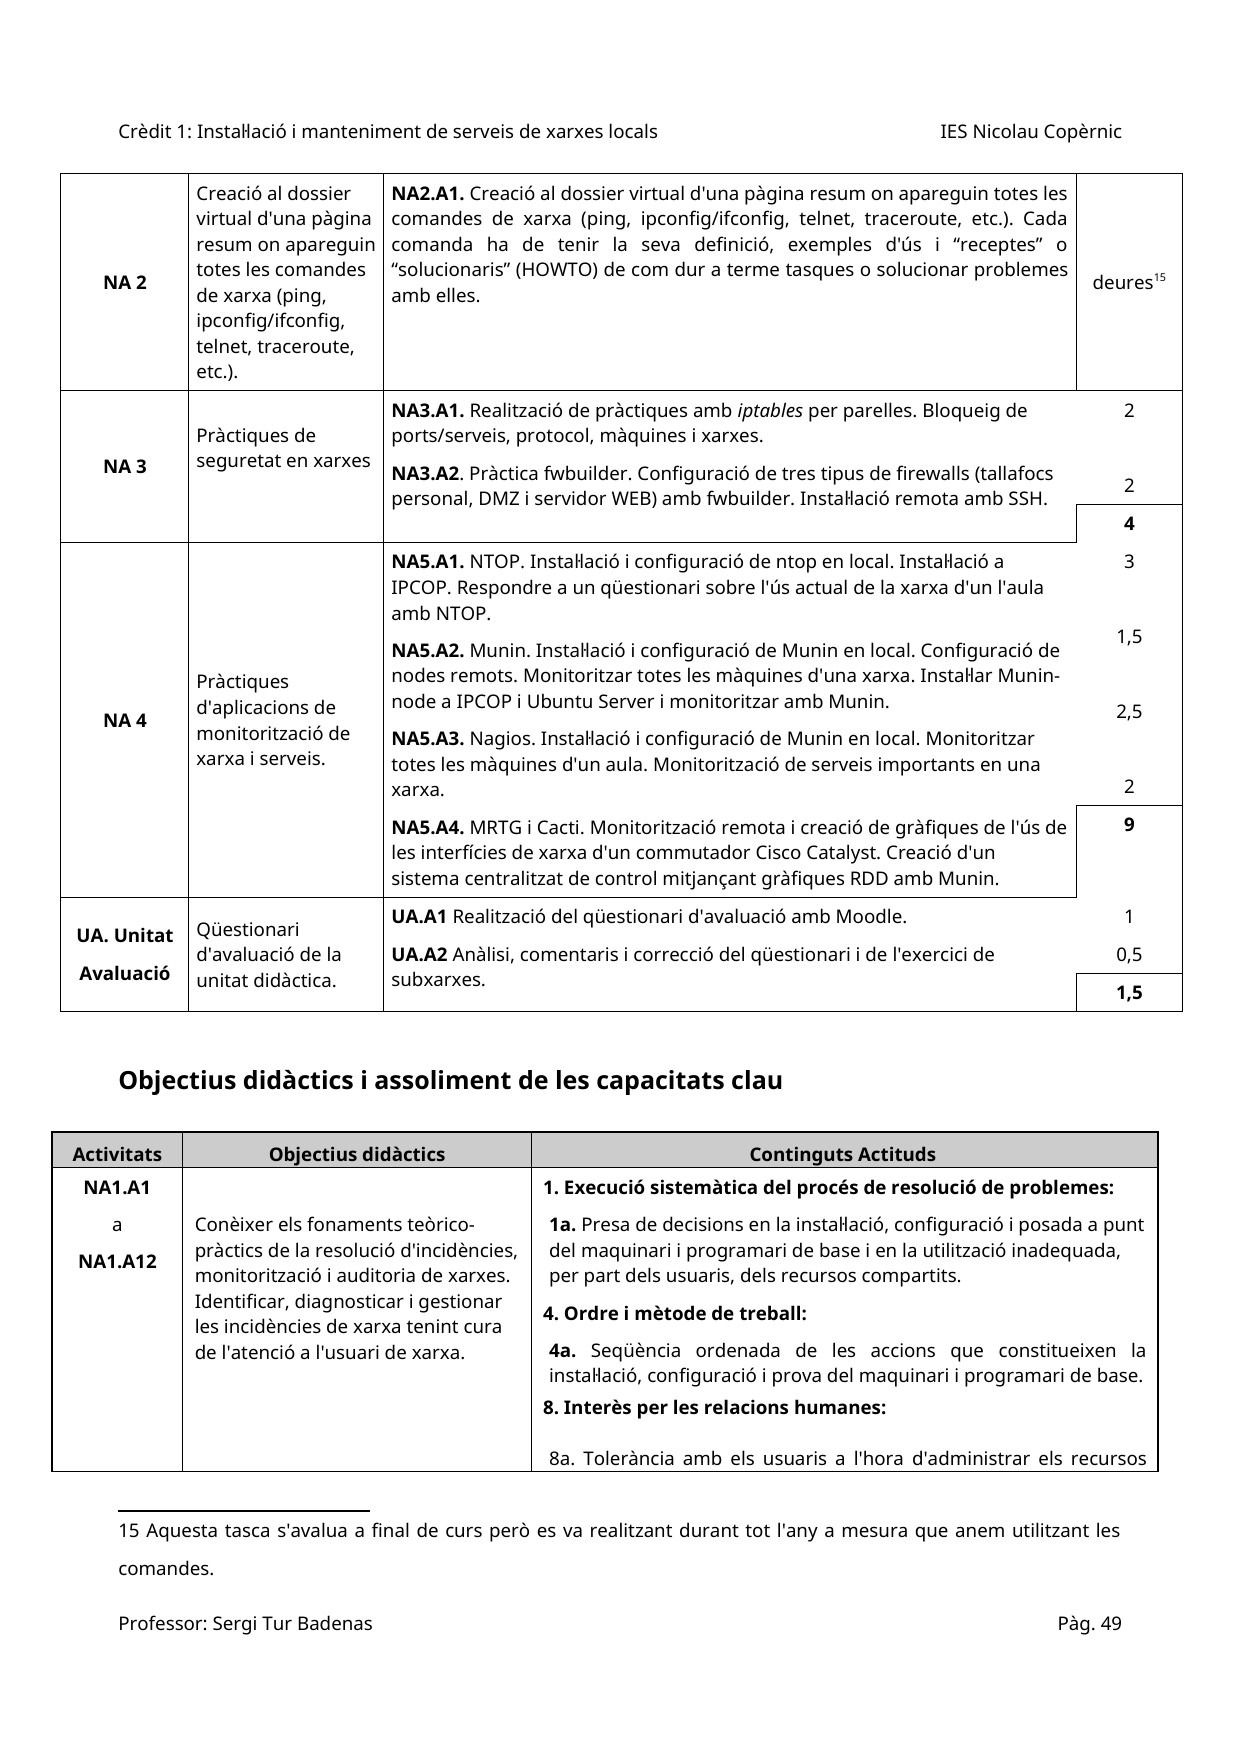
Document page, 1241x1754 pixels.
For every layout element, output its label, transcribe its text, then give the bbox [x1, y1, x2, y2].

table_header 1 0,5 [1076, 897, 1182, 972]
table_cell NA 2 [61, 174, 188, 390]
table_header Activitats [53, 1133, 182, 1167]
table_header 3 1,5 2,5 2 [1076, 542, 1182, 805]
table_cell Pràctiques d'aplicacions de monitorització de xarxa i serveis. [189, 543, 383, 897]
table_header Continguts Actituds [532, 1133, 1157, 1167]
table_cell NA 3 [61, 391, 188, 542]
table_cell UA. Unitat Avaluació [61, 898, 188, 1011]
table_cell UA.A1 Realització del qüestionari d'avaluació amb Moodle. UA.A2 Anàlisi, comentaris i correcció del qüestionari i de l'exercici de subxarxes. [384, 898, 1076, 1011]
table_cell NA 4 [61, 543, 188, 897]
table_cell 4 [1077, 505, 1182, 542]
table_cell Conèixer els fonaments teòrico-pràctics de la resolució d'incidències, monitorització i auditoria de xarxes. Identificar, diagnosticar i gestionar les incidències de xarxa tenint cura de l'atenció a l'usuari de xarxa. [183, 1168, 531, 1471]
table_cell Qüestionari d'avaluació de la unitat didàctica. [189, 898, 383, 1011]
table_cell Pràctiques de seguretat en xarxes [189, 391, 383, 542]
table_cell NA5.A1. NTOP. Instal·lació i configuració de ntop en local. Instal·lació a IPCOP. Respondre a un qüestionari sobre l'ús actual de la xarxa d'un l'aula amb NTOP. NA5.A2. Munin. Instal·lació i configuració de Munin en local. Configuració de nodes remots. Monitoritzar totes les màquines d'una xarxa. Instal·lar Munin-node a IPCOP i Ubuntu Server i monitoritzar amb Munin. NA5.A3. Nagios. Instal·lació i configuració de Munin en local. Monitoritzar totes les màquines d'un aula. Monitorització de serveis importants en una xarxa. NA5.A4. MRTG i Cacti. Monitorització remota i creació de gràfiques de l'ús de les interfícies de xarxa d'un commutador Cisco Catalyst. Creació d'un sistema centralitzat de control mitjançant gràfiques RDD amb Munin. [384, 543, 1076, 897]
table_cell NA2.A1. Creació al dossier virtual d'una pàgina resum on apareguin totes les comandes de xarxa (ping, ipconfig/ifconfig, telnet, traceroute, etc.). Cada comanda ha de tenir la seva definició, exemples d'ús i “receptes” o “solucionaris” (HOWTO) de com dur a terme tasques o solucionar problemes amb elles. [384, 174, 1076, 390]
table_cell Creació al dossier virtual d'una pàgina resum on apareguin totes les comandes de xarxa (ping, ipconfig/ifconfig, telnet, traceroute, etc.). [189, 174, 383, 390]
table_header Objectius didàctics [183, 1133, 531, 1167]
table_header 2 2 [1076, 391, 1182, 503]
table_cell NA3.A1. Realització de pràctiques amb iptables per parelles. Bloqueig de ports/serveis, protocol, màquines i xarxes. NA3.A2. Pràctica fwbuilder. Configuració de tres tipus de firewalls (tallafocs personal, DMZ i servidor WEB) amb fwbuilder. Instal·lació remota amb SSH. [384, 391, 1076, 542]
text Objectius didàctics i assoliment de les capacitats clau [118, 1063, 1122, 1097]
table_cell deures [1077, 174, 1182, 390]
table_cell 1. Execució sistemàtica del procés de resolució de problemes: 1a. Presa de decisions en la instal·lació, configuració i posada a punt del maquinari i programari de base i en la utilització inadequada, per part dels usuaris, dels recursos compartits. 4. Ordre i mètode de treball: 4a. Seqüència ordenada de les accions que constitueixen la instal·lació, configuració i prova del maquinari i programari de base. 8. Interès per les relacions humanes: 8a. Tolerància amb els usuaris a l'hora d'administrar els recursos [532, 1168, 1157, 1471]
table_cell NA1.A1 a NA1.A12 [53, 1168, 182, 1471]
table_cell 1,5 [1077, 974, 1182, 1011]
table_cell 9 [1077, 806, 1182, 897]
